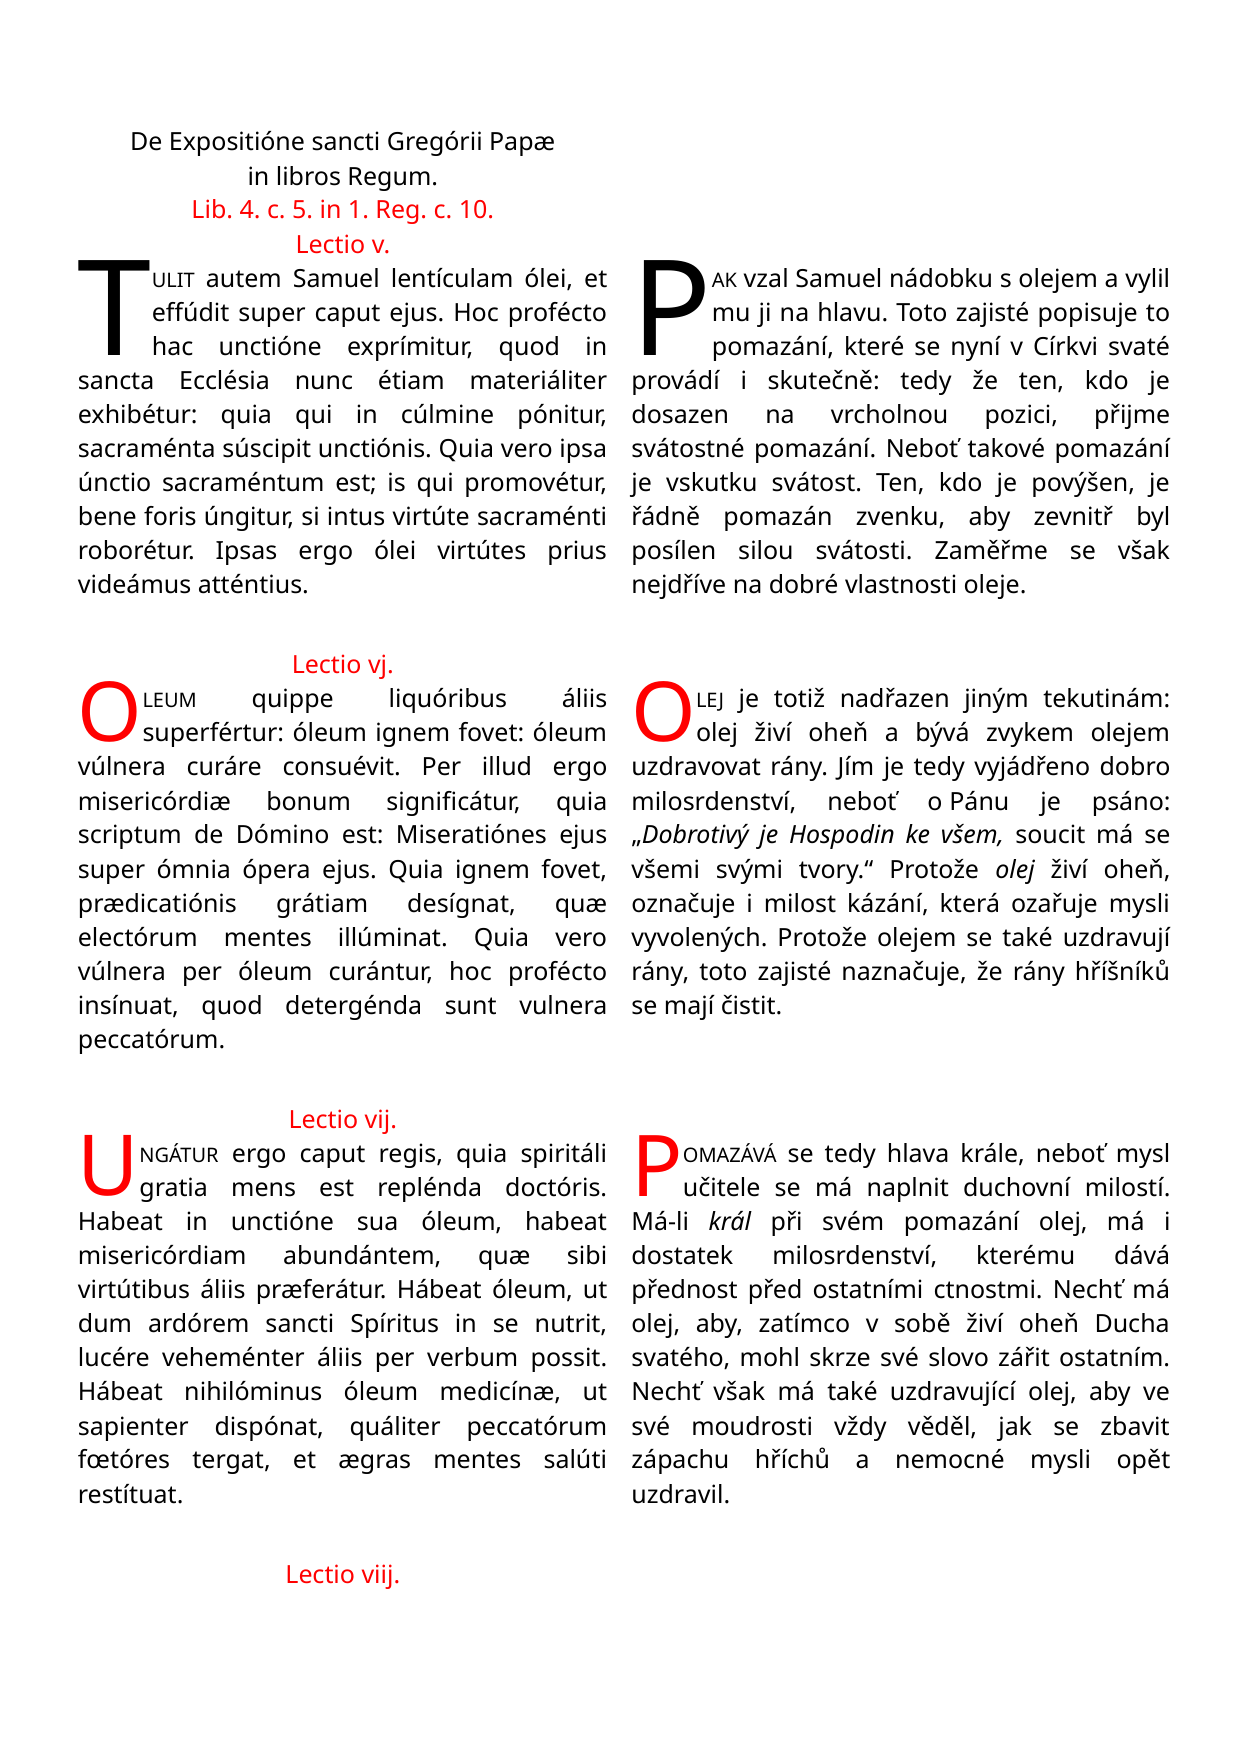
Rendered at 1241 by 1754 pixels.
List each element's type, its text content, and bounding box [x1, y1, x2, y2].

table_cell Pomazává se tedy hlava krále, neboť mysl učitele se má naplnit duchovní milostí. Má-li král při svém pomazání olej, má i dostatek milosrdenství, kterému dává přednost před ostatními ctnostmi. Nechť má olej, aby, zatímco v sobě živí oheň Ducha svatého, mohl skrze své slovo zářit ostatním. Nechť však má také uzdravující olej, aby ve své moudrosti vždy věděl, jak se zbavit zápachu hříchů a nemocné mysli opět uzdravil. [619, 1096, 1182, 1550]
table_cell Olej je totiž nadřazen jiným tekutinám: olej živí oheň a bývá zvykem olejem uzdravovat rány. Jím je tedy vyjádřeno dobro milosrdenství, neboť o Pánu je psáno: „Dobrotivý je Hospodin ke všem, soucit má se všemi svými tvory.“ Protože olej živí oheň, označuje i milost kázání, která ozařuje mysli vyvolených. Protože olejem se také uzdravují rány, toto zajisté naznačuje, že rány hříšníků se mají čistit. [619, 641, 1182, 1096]
table_cell Pak vzal Samuel nádobku s olejem a vylil mu ji na hlavu. Toto zajisté popisuje to pomazání, které se nyní v Církvi svaté provádí i skutečně: tedy že ten, kdo je dosazen na vrcholnou pozici, přijme svátostné pomazání. Neboť takové pomazání je vskutku svátost. Ten, kdo je povýšen, je řádně pomazán zvenku, aby zevnitř byl posílen silou svátosti. Zaměřme se však nejdříve na dobré vlastnosti oleje. [619, 118, 1182, 641]
table_cell In II. Nocturno De Expositióne sancti Gregórii Papæ in libros Regum. Lib. 4. c. 5. in 1. Reg. c. 10. Lectio v. Tulit autem Samuel lentículam ólei, et effúdit super caput ejus. Hoc profécto hac unctióne exprímitur, quod in sancta Ecclésia nunc étiam materiáliter exhibétur: quia qui in cúlmine pónitur, sacraménta súscipit unctiónis. Quia vero ipsa únctio sacraméntum est; is qui promovétur, bene foris úngitur, si intus virtúte sacraménti roborétur. Ipsas ergo ólei virtútes prius videámus atténtius. [66, 118, 619, 641]
table_cell Lectio vj. Oleum quippe liquóribus áliis superfértur: óleum ignem fovet: óleum vúlnera curáre consuévit. Per illud ergo misericórdiæ bonum significátur, quia scriptum de Dómino est: Miseratiónes ejus super ómnia ópera ejus. Quia ignem fovet, prædicatiónis grátiam desígnat, quæ electórum mentes illúminat. Quia vero vúlnera per óleum curántur, hoc profécto insínuat, quod detergénda sunt vulnera peccatórum. [66, 641, 619, 1096]
table_cell Lectio viij. [66, 1550, 619, 1596]
table_cell [619, 1550, 1182, 1596]
table_cell Lectio vij. Ungátur ergo caput regis, quia spiritáli gratia mens est replénda doctóris. Habeat in unctióne sua óleum‚ habeat misericórdiam abundántem, quæ sibi virtútibus áliis præferátur. Hábeat óleum‚ ut dum ardórem sancti Spíritus in se nutrit, lucére veheménter áliis per verbum possit. Hábeat nihilóminus óleum medicínæ, ut sapienter dispónat‚ quáliter peccatórum fœtóres tergat, et ægras mentes salúti restítuat. [66, 1096, 619, 1550]
